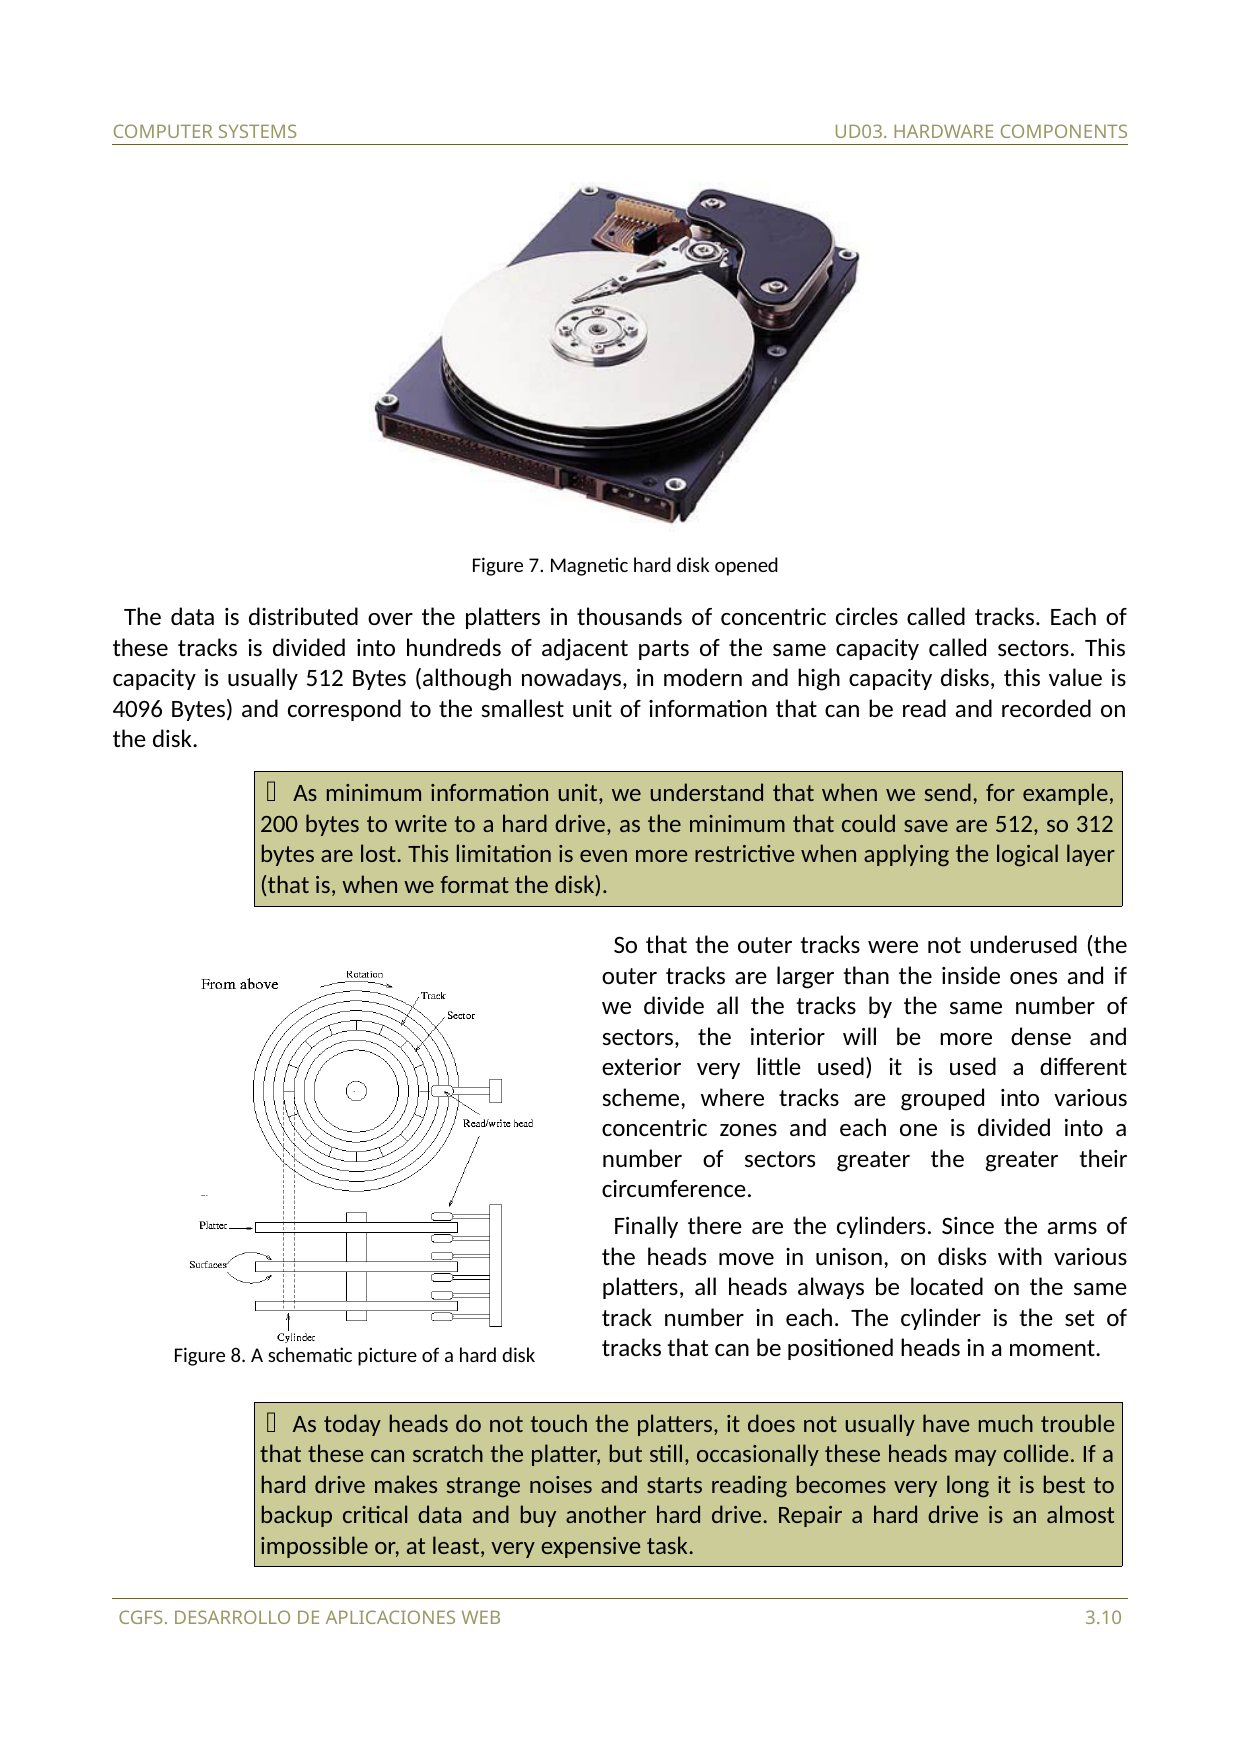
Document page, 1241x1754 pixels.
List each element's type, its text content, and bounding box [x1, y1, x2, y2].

text Figure 8. A schematic picture of a hard disk [119, 953, 578, 1368]
text  As minimum information unit, we understand that when we send, for example, 200 bytes to write to a hard drive, as the minimum that could save are 512, so 312 bytes are lost. This limitation is even more restrictive when applying the logical layer (that is, when we format the disk). [255, 772, 1122, 906]
picture [189, 971, 537, 1343]
text The data is distributed over the platters in thousands of concentric circles called tracks. Each of these tracks is divided into hundreds of adjacent parts of the same capacity called sectors. This capacity is usually 512 Bytes (although nowadays, in modern and high capacity disks, this value is 4096 Bytes) and correspond to the smallest unit of information that can be read and recorded on the disk. [112, 173, 1128, 754]
text Finally there are the cylinders. Since the arms of the heads move in unison, on disks with various platters, all heads always be located on the same track number in each. The cylinder is the set of tracks that can be positioned heads in a moment. [578, 1211, 1128, 1363]
text Figure 7. Magnetic hard disk opened [369, 553, 869, 577]
text  As today heads do not touch the platters, it does not usually have much trouble that these can scratch the platter, but still, occasionally these heads may collide. If a hard drive makes strange noises and starts reading becomes very long it is best to backup critical data and buy another hard drive. Repair a hard drive is an almost impossible or, at least, very expensive task. [255, 1403, 1122, 1566]
picture [369, 177, 870, 553]
text So that the outer tracks were not underused (the outer tracks are larger than the inside ones and if we divide all the tracks by the same number of sectors, the interior will be more dense and exterior very little used) it is used a different scheme, where tracks are grouped into various concentric zones and each one is divided into a number of sectors greater the greater their circumference. [112, 929, 1128, 1204]
